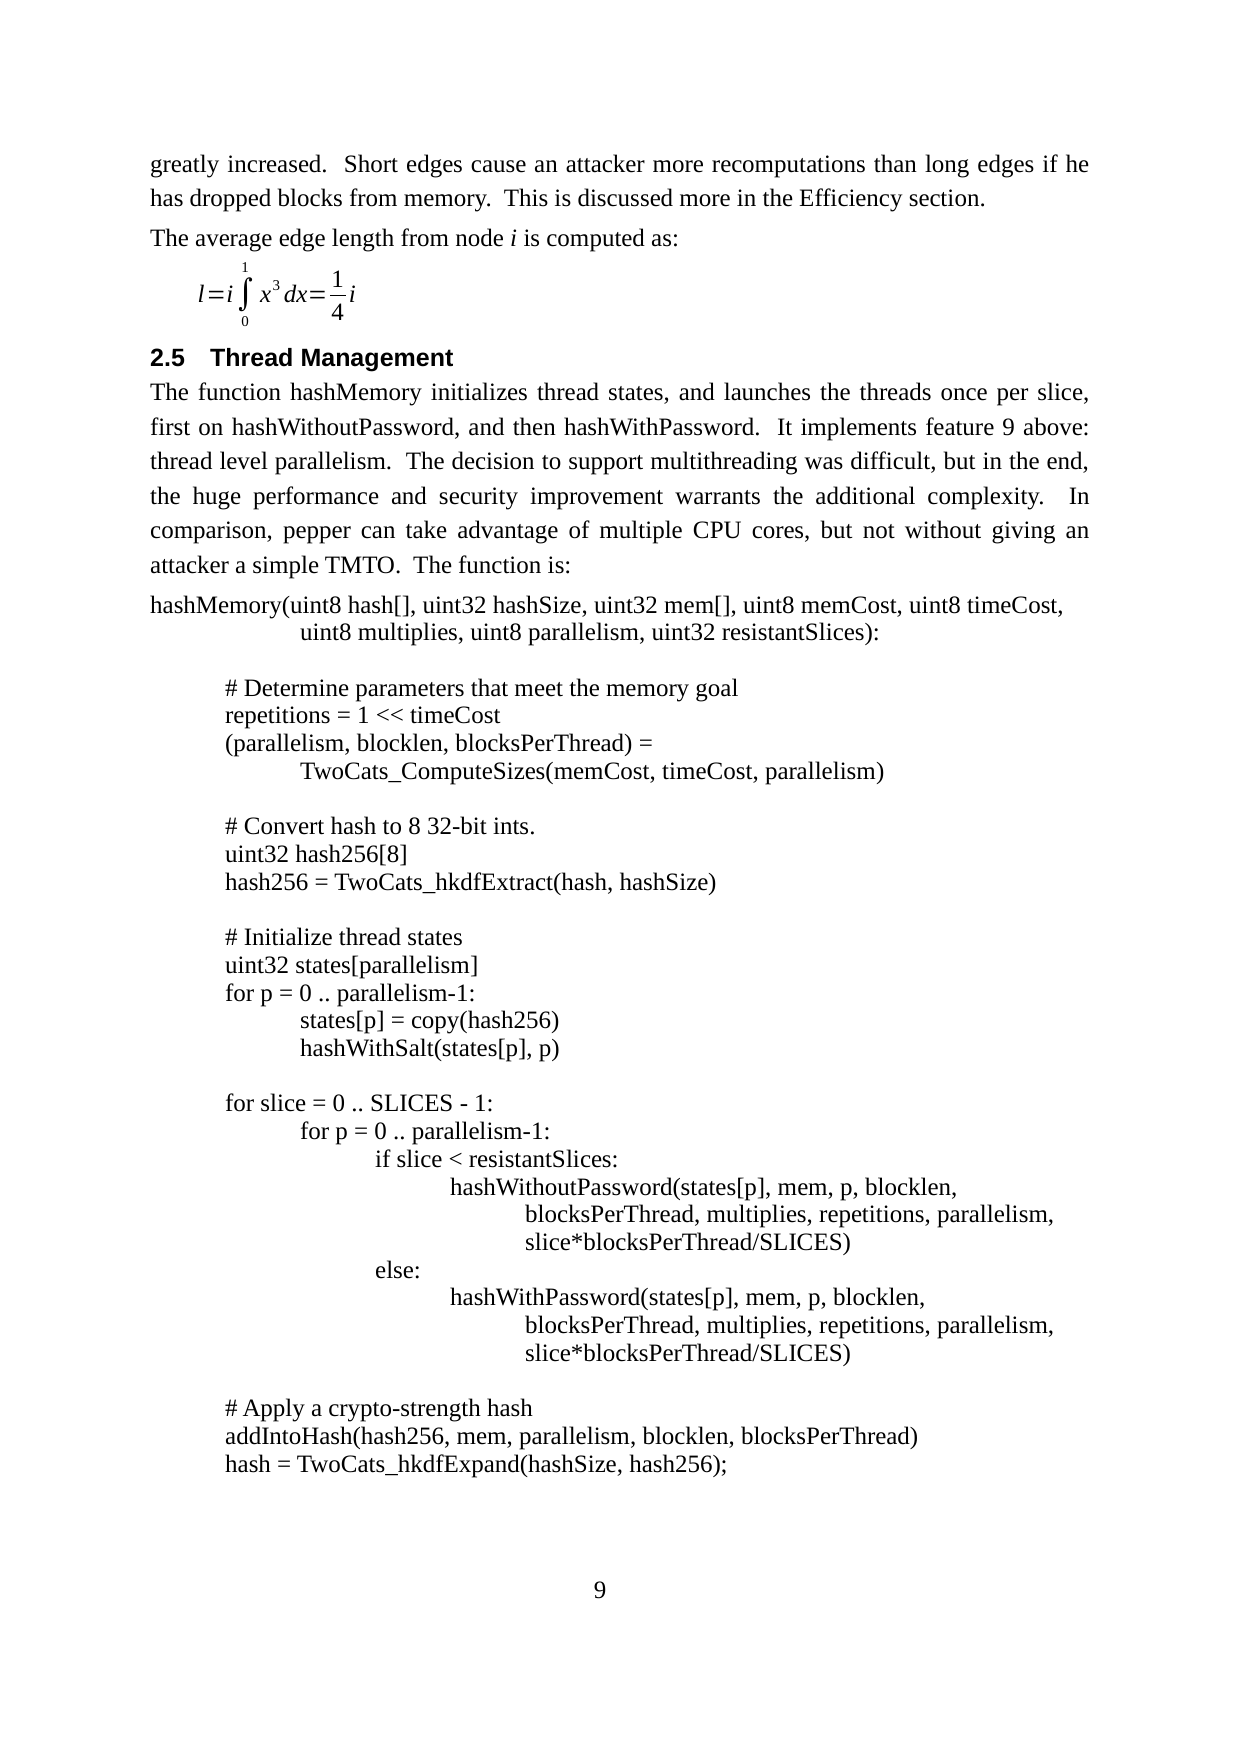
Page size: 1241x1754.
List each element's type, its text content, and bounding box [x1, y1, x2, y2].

text uint32 hash256[8] [150, 840, 1091, 868]
text (parallelism, blocklen, blocksPerThread) = [150, 729, 1091, 757]
text hash256 = TwoCats_hkdfExtract(hash, hashSize) [150, 868, 1091, 896]
subtitle Thread Management [150, 343, 1091, 371]
text blocksPerThread, multiplies, repetitions, parallelism, [150, 1311, 1091, 1339]
text hashWithPassword(states[p], mem, p, blocklen, [150, 1283, 1091, 1311]
text hash = TwoCats_hkdfExpand(hashSize, hash256); [150, 1450, 1091, 1477]
text slice*blocksPerThread/SLICES) [150, 1339, 1091, 1367]
text for p = 0 .. parallelism-1: [150, 979, 1091, 1006]
text for slice = 0 .. SLICES - 1: [150, 1089, 1091, 1117]
text # Convert hash to 8 32-bit ints. [150, 812, 1091, 840]
text hashMemory(uint8 hash[], uint32 hashSize, uint32 mem[], uint8 memCost, uint8 timeCost, [150, 591, 1091, 618]
text repetitions = 1 << timeCost [150, 702, 1091, 729]
text # Initialize thread states [150, 923, 1091, 951]
text # Determine parameters that meet the memory goal [150, 674, 1091, 702]
text else: [150, 1256, 1091, 1283]
text uint8 multiplies, uint8 parallelism, uint32 resistantSlices): [150, 618, 1091, 646]
text The average edge length from node i is computed as: [150, 224, 1091, 252]
text states[p] = copy(hash256) [150, 1006, 1091, 1034]
text if slice < resistantSlices: [150, 1145, 1091, 1173]
text uint32 states[parallelism] [150, 951, 1091, 979]
text hashWithSalt(states[p], p) [150, 1034, 1091, 1062]
text greatly increased. Short edges cause an attacker more recomputations than long edges if he has dropped blocks from memory. This is discussed more in the Efficiency section. [150, 150, 1091, 212]
text for p = 0 .. parallelism-1: [150, 1117, 1091, 1145]
text addIntoHash(hash256, mem, parallelism, blocklen, blocksPerThread) [150, 1422, 1091, 1450]
text blocksPerThread, multiplies, repetitions, parallelism, [150, 1200, 1091, 1228]
text # Apply a crypto-strength hash [150, 1394, 1091, 1422]
text slice*blocksPerThread/SLICES) [150, 1228, 1091, 1256]
text The function hashMemory initializes thread states, and launches the threads once per slice, first on hashWithoutPassword, and then hashWithPassword. It implements feature 9 above: thread level parallelism. The decision to support multithreading was difficult, but in the end, the huge performance and security improvement warrants the additional complexity. In comparison, pepper can take advantage of multiple CPU cores, but not without giving an attacker a simple TMTO. The function is: [150, 378, 1091, 579]
text TwoCats_ComputeSizes(memCost, timeCost, parallelism) [150, 757, 1091, 785]
text hashWithoutPassword(states[p], mem, p, blocklen, [150, 1173, 1091, 1200]
